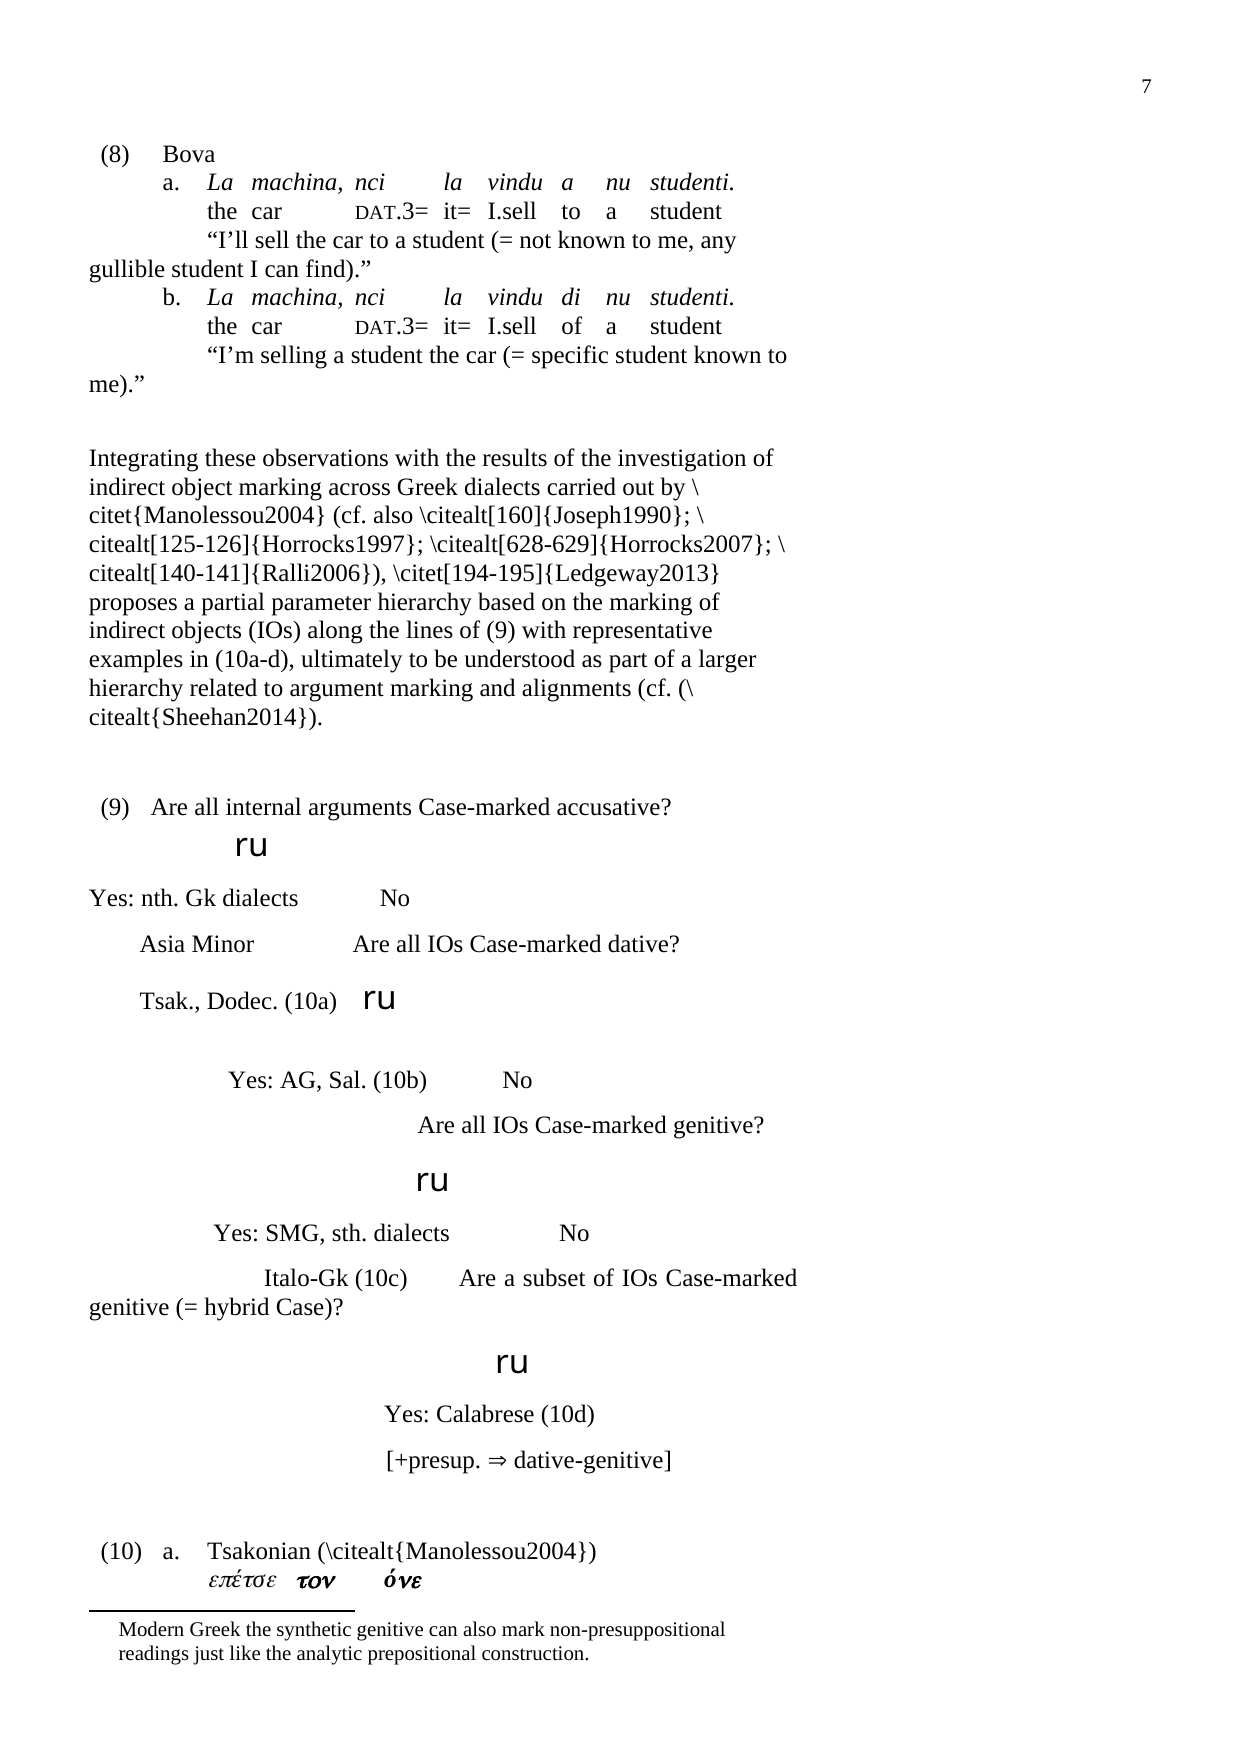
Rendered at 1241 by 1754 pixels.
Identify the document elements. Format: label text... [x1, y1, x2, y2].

text Are all IOs Case-marked genitive? [89, 1110, 798, 1139]
text Yes: AG, Sal. (10b) No [89, 1065, 798, 1094]
list έσ  ό [118, 1564, 798, 1593]
list a. Tsakonian (\citealt{Manolessou2004}) [100, 1536, 798, 1564]
text Integrating these observations with the results of the investigation of indirect object marking across Greek dialects carried out by \citet{Manolessou2004} (cf. also \citealt[160]{Joseph1990}; \citealt[125-126]{Horrocks1997}; \citealt[628-629]{Horrocks2007}; \citealt[140-141]{Ralli2006}), \citet[194-195]{Ledgeway2013} proposes a partial parameter hierarchy based on the marking of indirect objects (IOs) along the lines of (9) with representative examples in (10a-d), ultimately to be understood as part of a larger hierarchy related to argument marking and alignments (cf. (\citealt{Sheehan2014}). [89, 443, 798, 730]
text Tsak., Dodec. (10a) ru [89, 974, 798, 1048]
text Yes: SMG, sth. dialects No [89, 1218, 798, 1247]
text ru [89, 1337, 798, 1383]
text Modern Greek the synthetic genitive can also mark non-presuppositional readings just like the analytic prepositional construction. [89, 1617, 798, 1665]
text the car dat.3= it= I.sell to a student [37, 196, 798, 225]
text ru [89, 1156, 798, 1201]
text b. La machina, nci la vindu di nu studenti. [37, 282, 798, 311]
text Yes: Calabrese (10d) [89, 1399, 798, 1428]
text the car dat.3= it= I.sell of a student [37, 311, 798, 340]
text Italo-Gk (10c) Are a subset of IOs Case-marked genitive (= hybrid Case)? [89, 1263, 798, 1321]
list Are all internal arguments Case-marked accusative? [100, 792, 798, 821]
text “I’m selling a student the car (= specific student known to me).” [37, 340, 798, 397]
text Yes: nth. Gk dialects No [89, 883, 798, 912]
list Bova [100, 139, 798, 167]
text Asia Minor Are all IOs Case-marked dative? [89, 929, 798, 957]
text ru [89, 821, 798, 867]
text “I’ll sell the car to a student (= not known to me, any gullible student I can find).” [37, 225, 798, 282]
text [+presup.  dative-genitive] [89, 1445, 798, 1474]
text a. La machina, nci la vindu a nu studenti. [118, 167, 798, 196]
